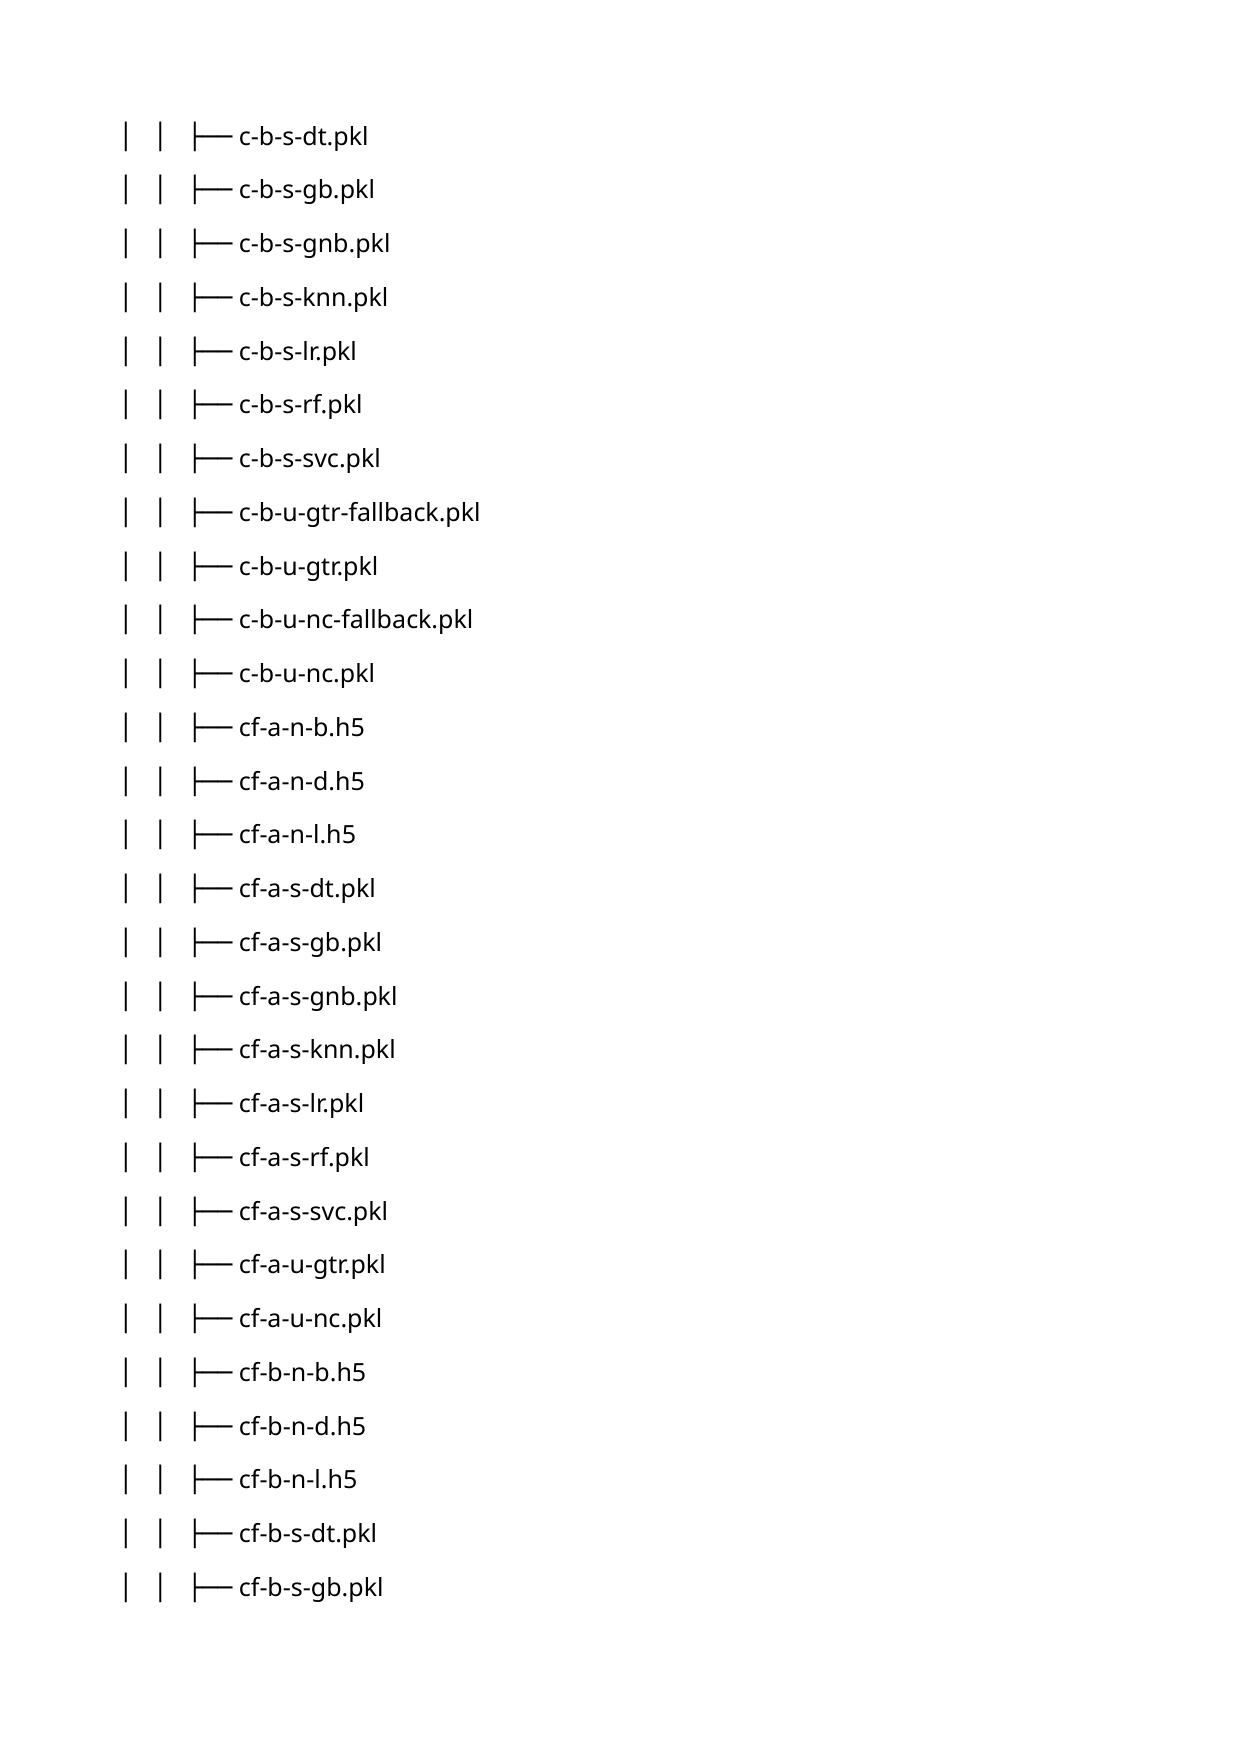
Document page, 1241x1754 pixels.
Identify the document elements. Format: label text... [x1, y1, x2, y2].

text │ │ ├── c-b-s-knn.pkl [118, 279, 1122, 313]
text │ │ ├── c-b-s-rf.pkl [118, 387, 1122, 421]
text │ │ ├── c-b-u-gtr.pkl [118, 548, 1122, 582]
text │ │ ├── cf-b-n-b.h5 [118, 1354, 1122, 1388]
text │ │ ├── c-b-s-dt.pkl [118, 118, 1122, 152]
text │ │ ├── cf-a-n-d.h5 [118, 763, 1122, 797]
text │ │ ├── c-b-s-gb.pkl [118, 172, 1122, 206]
text │ │ ├── cf-a-s-knn.pkl [118, 1032, 1122, 1066]
text │ │ ├── c-b-s-gnb.pkl [118, 226, 1122, 260]
text │ │ ├── cf-b-n-d.h5 [118, 1408, 1122, 1442]
text │ │ ├── cf-a-s-lr.pkl [118, 1086, 1122, 1120]
text │ │ ├── cf-a-n-l.h5 [118, 817, 1122, 851]
text │ │ ├── cf-a-n-b.h5 [118, 709, 1122, 743]
text │ │ ├── cf-a-u-nc.pkl [118, 1301, 1122, 1335]
text │ │ ├── cf-a-s-dt.pkl [118, 871, 1122, 905]
text │ │ ├── c-b-u-nc.pkl [118, 656, 1122, 690]
text │ │ ├── c-b-u-gtr-fallback.pkl [118, 494, 1122, 528]
text │ │ ├── c-b-s-lr.pkl [118, 333, 1122, 367]
text │ │ ├── cf-b-s-dt.pkl [118, 1516, 1122, 1550]
text │ │ ├── c-b-s-svc.pkl [118, 441, 1122, 475]
text │ │ ├── cf-b-s-gb.pkl [118, 1569, 1122, 1603]
text │ │ ├── cf-a-s-gb.pkl [118, 924, 1122, 958]
text │ │ ├── cf-a-u-gtr.pkl [118, 1247, 1122, 1281]
text │ │ ├── cf-a-s-svc.pkl [118, 1193, 1122, 1227]
text │ │ ├── cf-a-s-gnb.pkl [118, 978, 1122, 1012]
text │ │ ├── cf-a-s-rf.pkl [118, 1139, 1122, 1173]
text │ │ ├── cf-b-n-l.h5 [118, 1462, 1122, 1496]
text │ │ ├── c-b-u-nc-fallback.pkl [118, 602, 1122, 636]
